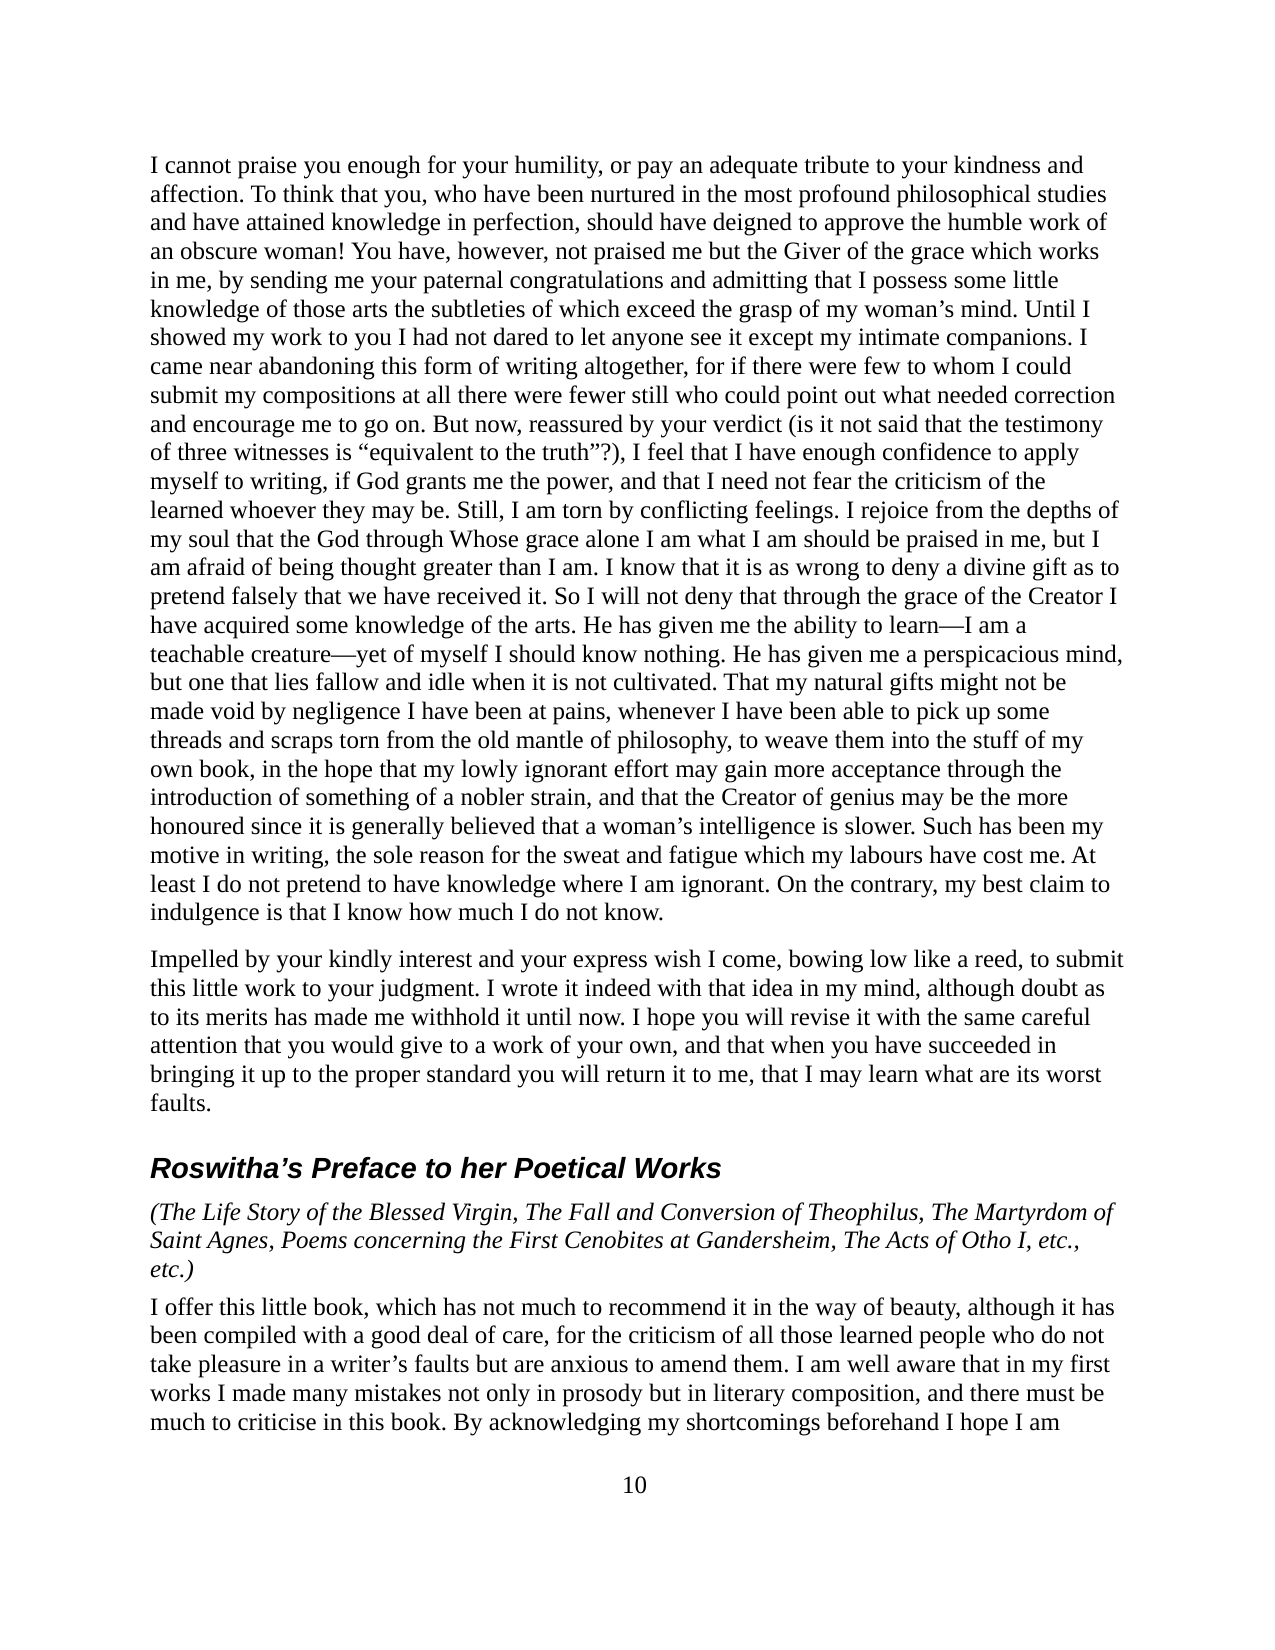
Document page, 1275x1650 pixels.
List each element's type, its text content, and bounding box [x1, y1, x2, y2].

text Impelled by your kindly interest and your express wish I come, bowing low like a reed, to submit this little work to your judgment. I wrote it indeed with that idea in my mind, although doubt as to its merits has made me withhold it until now. I hope you will revise it with the same careful attention that you would give to a work of your own, and that when you have succeeded in bringing it up to the proper standard you will return it to me, that I may learn what are its worst faults. [150, 944, 1125, 1117]
subtitle Roswitha’s Preface to her Poetical Works [150, 1151, 1125, 1184]
text I offer this little book, which has not much to recommend it in the way of beauty, although it has been compiled with a good deal of care, for the criticism of all those learned people who do not take pleasure in a writer’s faults but are anxious to amend them. I am well aware that in my first works I made many mistakes not only in prosody but in literary composition, and there must be much to criticise in this book. By acknowledging my shortcomings beforehand I hope I am [150, 1292, 1125, 1436]
text (The Life Story of the Blessed Virgin, The Fall and Conversion of Theophilus, The Martyrdom of Saint Agnes, Poems concerning the First Cenobites at Gandersheim, The Acts of Otho I, etc., etc.) [150, 1197, 1125, 1283]
text I cannot praise you enough for your humility, or pay an adequate tribute to your kindness and affection. To think that you, who have been nurtured in the most profound philosophical studies and have attained knowledge in perfection, should have deigned to approve the humble work of an obscure woman! You have, however, not praised me but the Giver of the grace which works in me, by sending me your paternal congratulations and admitting that I possess some little knowledge of those arts the subtleties of which exceed the grasp of my woman’s mind. Until I showed my work to you I had not dared to let anyone see it except my intimate companions. I came near abandoning this form of writing altogether, for if there were few to whom I could submit my compositions at all there were fewer still who could point out what needed correction and encourage me to go on. But now, reassured by your verdict (is it not said that the testimony of three witnesses is “equivalent to the truth”?), I feel that I have enough confidence to apply myself to writing, if God grants me the power, and that I need not fear the criticism of the learned whoever they may be. Still, I am torn by conflicting feelings. I rejoice from the depths of my soul that the God through Whose grace alone I am what I am should be praised in me, but I am afraid of being thought greater than I am. I know that it is as wrong to deny a divine gift as to pretend falsely that we have received it. So I will not deny that through the grace of the Creator I have acquired some knowledge of the arts. He has given me the ability to learn—I am a teachable creature—yet of myself I should know nothing. He has given me a perspicacious mind, but one that lies fallow and idle when it is not cultivated. That my natural gifts might not be made void by negligence I have been at pains, whenever I have been able to pick up some threads and scraps torn from the old mantle of philosophy, to weave them into the stuff of my own book, in the hope that my lowly ignorant effort may gain more acceptance through the introduction of something of a nobler strain, and that the Creator of genius may be the more honoured since it is generally believed that a woman’s intelligence is slower. Such has been my motive in writing, the sole reason for the sweat and fatigue which my labours have cost me. At least I do not pretend to have knowledge where I am ignorant. On the contrary, my best claim to indulgence is that I know how much I do not know. [150, 150, 1125, 926]
